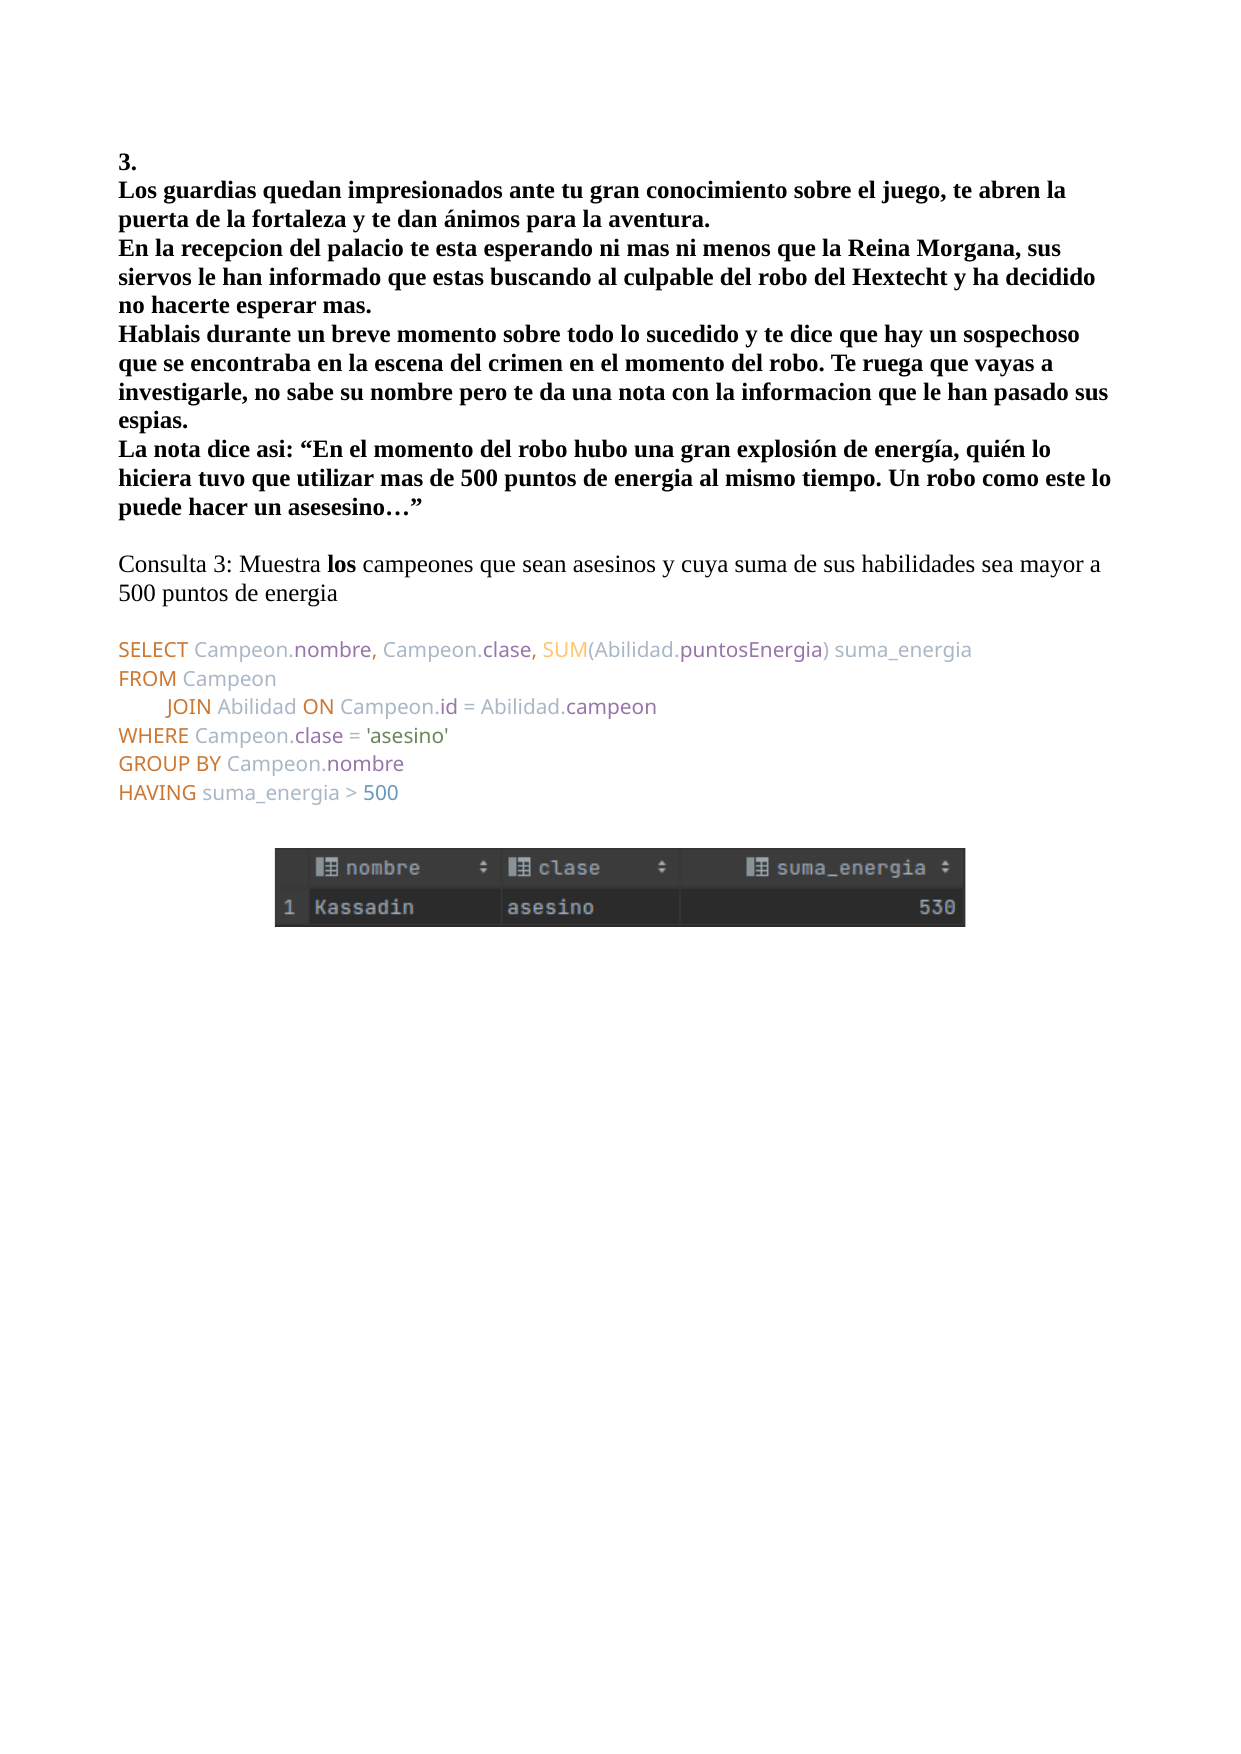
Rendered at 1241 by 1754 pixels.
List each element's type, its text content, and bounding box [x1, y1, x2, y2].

text Consulta 3: Muestra los campeones que sean asesinos y cuya suma de sus habilidades sea mayor a 500 puntos de energia [118, 549, 1122, 607]
picture [274, 848, 966, 927]
text SELECT Campeon.nombre, Campeon.clase, SUM(Abilidad.puntosEnergia) suma_energia FROM Campeon JOIN Abilidad ON Campeon.id = Abilidad.campeon WHERE Campeon.clase = 'asesino' GROUP BY Campeon.nombre HAVING suma_energia > 500 [118, 636, 1122, 806]
text Los guardias quedan impresionados ante tu gran conocimiento sobre el juego, te abren la puerta de la fortaleza y te dan ánimos para la aventura. [118, 176, 1122, 233]
text En la recepcion del palacio te esta esperando ni mas ni menos que la Reina Morgana, sus siervos le han informado que estas buscando al culpable del robo del Hextecht y ha decidido no hacerte esperar mas. [118, 233, 1122, 319]
text La nota dice asi: “En el momento del robo hubo una gran explosión de energía, quién lo hiciera tuvo que utilizar mas de 500 puntos de energia al mismo tiempo. Un robo como este lo puede hacer un asesesino…” [118, 434, 1122, 521]
text 3. [118, 147, 1122, 176]
text Hablais durante un breve momento sobre todo lo sucedido y te dice que hay un sospechoso que se encontraba en la escena del crimen en el momento del robo. Te ruega que vayas a investigarle, no sabe su nombre pero te da una nota con la informacion que le han pasado sus espias. [118, 319, 1122, 434]
